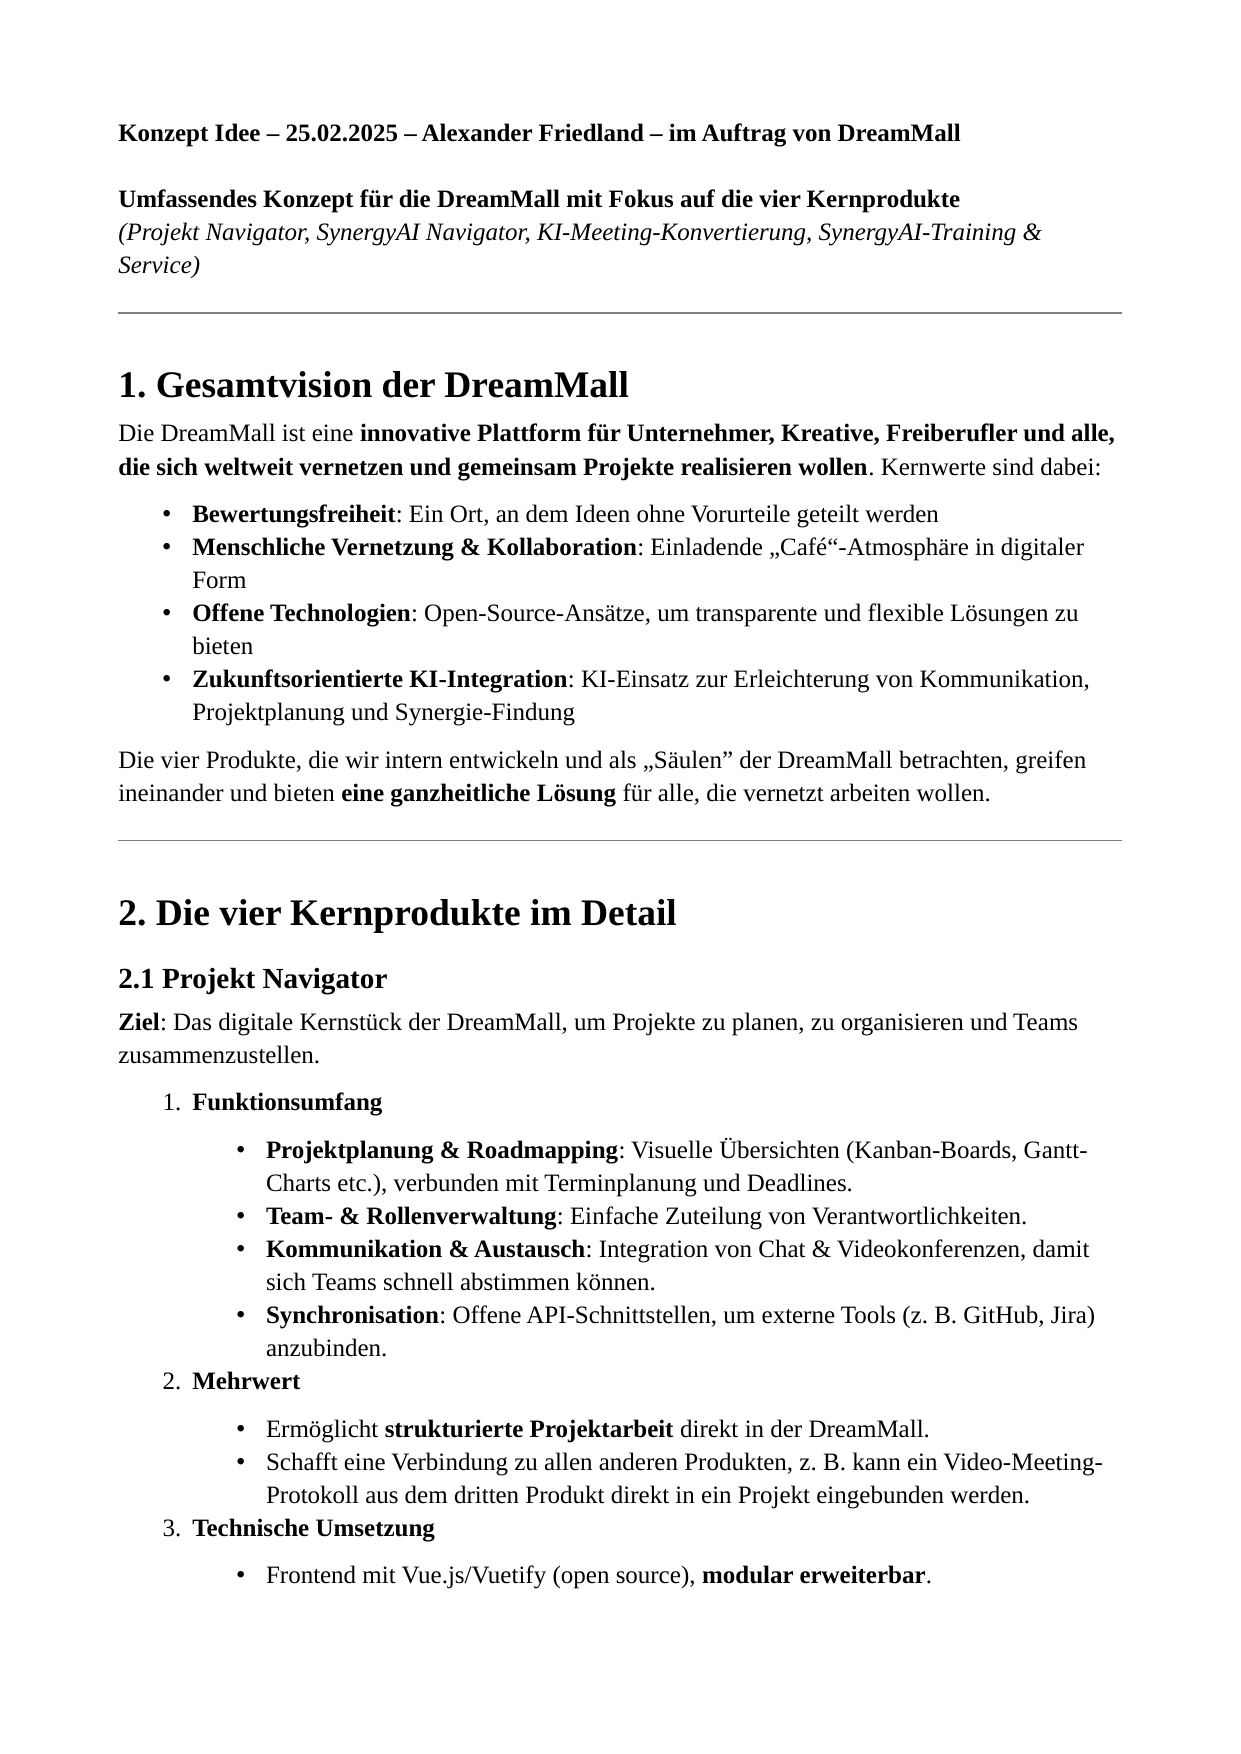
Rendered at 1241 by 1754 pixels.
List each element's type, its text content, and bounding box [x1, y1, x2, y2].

list Bewertungsfreiheit: Ein Ort, an dem Ideen ohne Vorurteile geteilt werden [162, 499, 1122, 528]
text Die vier Produkte, die wir intern entwickeln und als „Säulen” der DreamMall betrachten, greifen ineinander und bieten eine ganzheitliche Lösung für alle, die vernetzt arbeiten wollen. [118, 745, 1122, 807]
list Kommunikation & Austausch: Integration von Chat & Videokonferenzen, damit sich Teams schnell abstimmen können. [236, 1234, 1122, 1296]
subtitle 2.1 Projekt Navigator [118, 961, 1122, 994]
list Team- & Rollenverwaltung: Einfache Zuteilung von Verantwortlichkeiten. [236, 1201, 1122, 1230]
list Mehrwert [162, 1366, 1122, 1395]
text Ziel: Das digitale Kernstück der DreamMall, um Projekte zu planen, zu organisieren und Teams zusammenzustellen. [118, 1007, 1122, 1069]
list Ermöglicht strukturierte Projektarbeit direkt in der DreamMall. [236, 1414, 1122, 1443]
list Zukunftsorientierte KI-Integration: KI-Einsatz zur Erleichterung von Kommunikation, Projektplanung und Synergie-Findung [162, 664, 1122, 726]
list Synchronisation: Offene API-Schnittstellen, um externe Tools (z. B. GitHub, Jira) anzubinden. [236, 1300, 1122, 1362]
list Funktionsumfang [162, 1087, 1122, 1116]
text Die DreamMall ist eine innovative Plattform für Unternehmer, Kreative, Freiberufler und alle, die sich weltweit vernetzen und gemeinsam Projekte realisieren wollen. Kernwerte sind dabei: [118, 418, 1122, 480]
list Projektplanung & Roadmapping: Visuelle Übersichten (Kanban-Boards, Gantt-Charts etc.), verbunden mit Terminplanung und Deadlines. [236, 1135, 1122, 1197]
list Frontend mit Vue.js/Vuetify (open source), modular erweiterbar. [236, 1561, 1122, 1589]
list Technische Umsetzung [162, 1513, 1122, 1542]
list Schafft eine Verbindung zu allen anderen Produkten, z. B. kann ein Video-Meeting-Protokoll aus dem dritten Produkt direkt in ein Projekt eingebunden werden. [236, 1447, 1122, 1509]
text Konzept Idee – 25.02.2025 – Alexander Friedland – im Auftrag von DreamMall Umfassendes Konzept für die DreamMall mit Fokus auf die vier Kernprodukte (Projekt Navigator, SynergyAI Navigator, KI-Meeting-Konvertierung, SynergyAI-Training & Service) [118, 118, 1122, 279]
subtitle 2. Die vier Kernprodukte im Detail [118, 891, 1122, 934]
list Offene Technologien: Open-Source-Ansätze, um transparente und flexible Lösungen zu bieten [162, 598, 1122, 660]
list Menschliche Vernetzung & Kollaboration: Einladende „Café“-Atmosphäre in digitaler Form [162, 532, 1122, 594]
subtitle 1. Gesamtvision der DreamMall [118, 363, 1122, 406]
